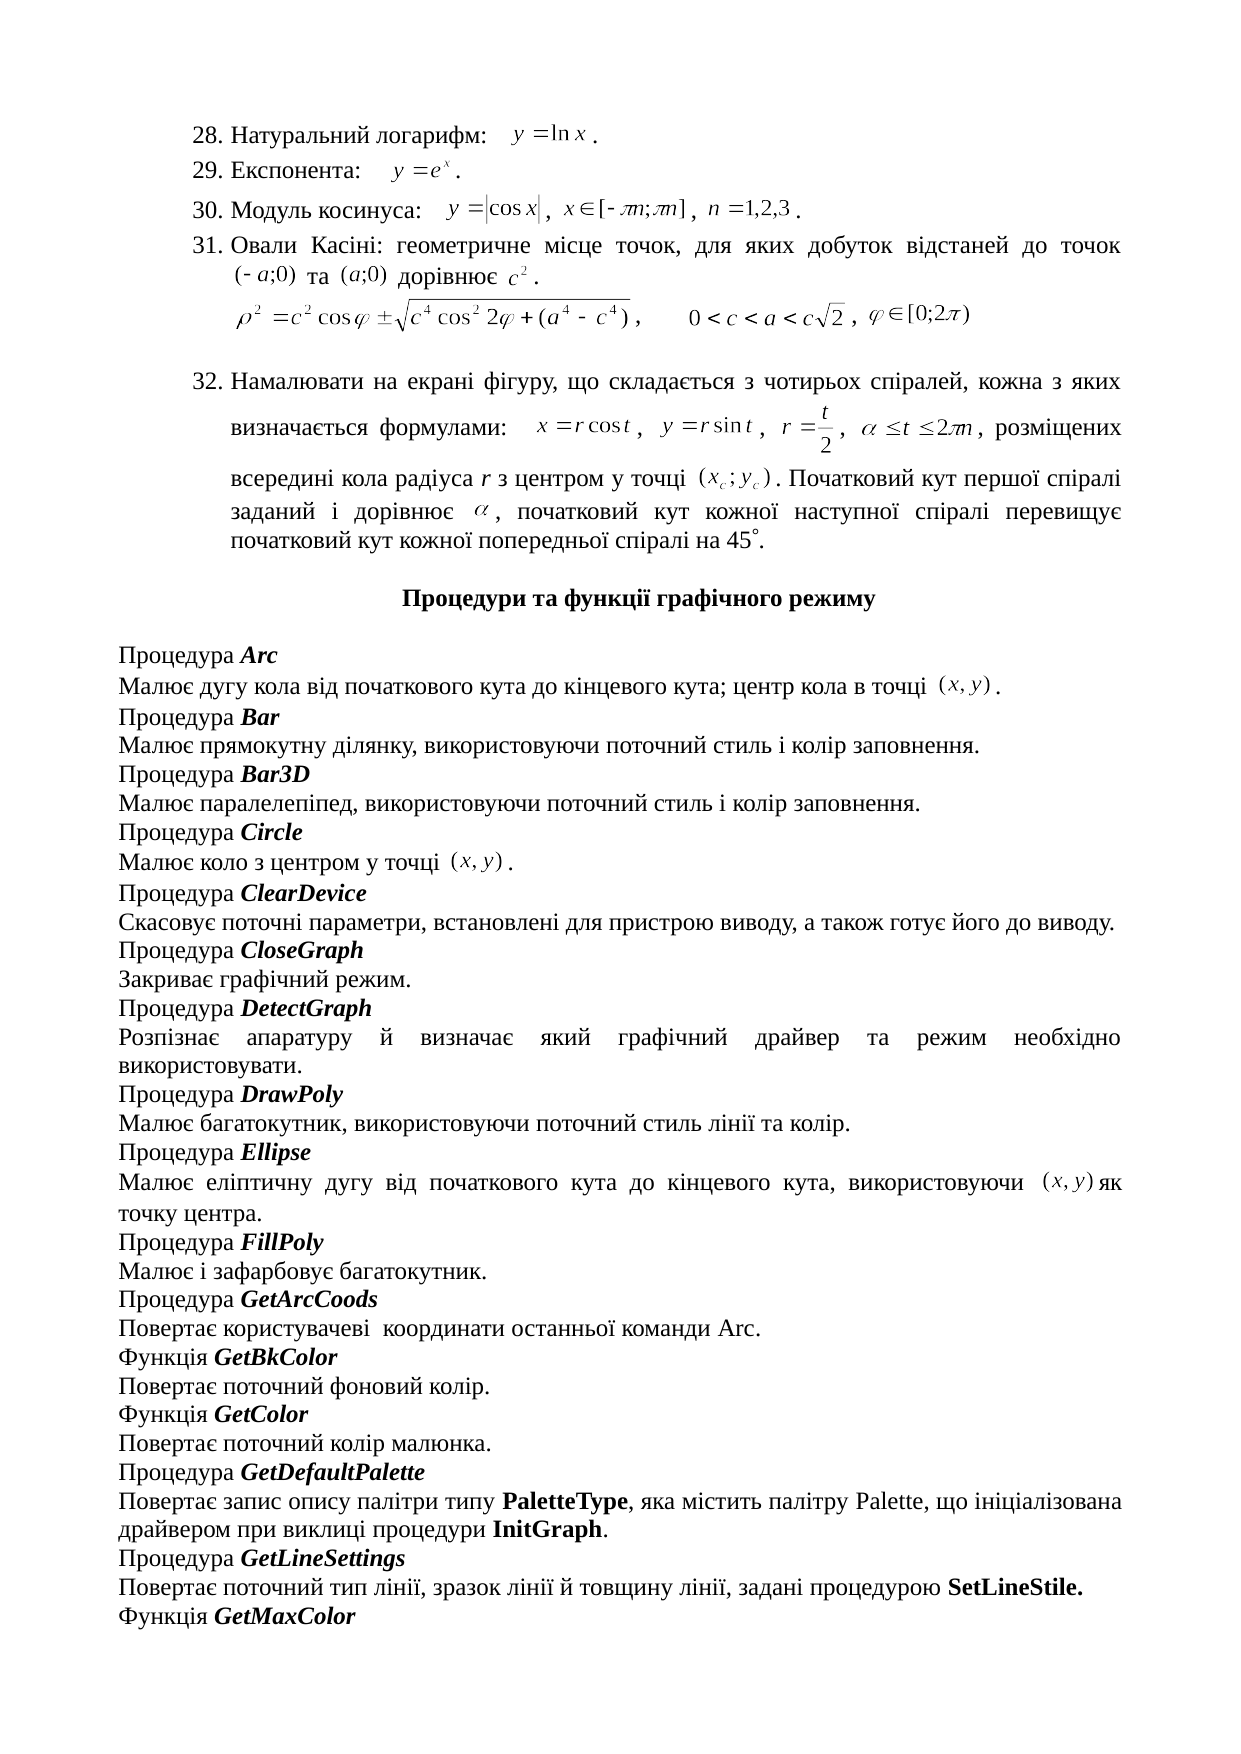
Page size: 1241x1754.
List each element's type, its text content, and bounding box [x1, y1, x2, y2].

text Повертає поточний тип лінії, зразок лінії й товщину лінії, задані процедурою SetLineStile. [118, 1572, 1122, 1601]
text Малює еліптичну дугу від початкового кута до кінцевого кута, використовуючи як точку центра. [118, 1166, 1122, 1227]
text Процедура GetLineSettings [118, 1543, 1122, 1572]
text Процедура GetDefaultPalette [118, 1457, 1122, 1486]
text Процедура ClearDevice [118, 878, 1122, 907]
text Функція GetColor [118, 1399, 1122, 1428]
text , , [230, 292, 1122, 337]
text Процедура Ellipse [118, 1137, 1122, 1166]
list Натуральний логарифм: . [192, 118, 1122, 151]
text Процедура Circle [118, 817, 1122, 845]
text Малює прямокутну ділянку, використовуючи поточний стиль і колір заповнення. [118, 730, 1122, 759]
text Повертає поточний колір малюнка. [118, 1428, 1122, 1457]
list Модуль косинуса: , , . [192, 188, 1122, 231]
text Малює коло з центром у точці . [118, 845, 1122, 878]
text Процедура FillPoly [118, 1227, 1122, 1256]
text Повертає поточний фоновий колір. [118, 1371, 1122, 1399]
list Експонента: . [192, 151, 1122, 188]
text Процедура DetectGraph [118, 993, 1122, 1022]
text Розпізнає апаратуру й визначає який графічний драйвер та режим необхідно використовувати. [118, 1022, 1122, 1079]
text Малює багатокутник, використовуючи поточний стиль лінії та колір. [118, 1108, 1122, 1137]
text Малює паралелепіпед, використовуючи поточний стиль і колір заповнення. [118, 788, 1122, 817]
text Повертає запис опису палітри типу PaletteType, яка містить палітру Palette, що ініціалізована драйвером при виклиці процедури InitGraph. [118, 1486, 1122, 1543]
text Процедура DrawPoly [118, 1079, 1122, 1108]
subtitle Процедури та функції графічного режиму [99, 583, 1122, 611]
text Повертає користувачеві координати останньої команди Arc. [118, 1313, 1122, 1342]
text Функція GetBkColor [118, 1342, 1122, 1371]
text Процедура GetArcCoods [118, 1284, 1122, 1313]
text Функція GetMaxColor [118, 1601, 1122, 1629]
text Процедура Bar3D [118, 759, 1122, 788]
text Процедура Arc [118, 640, 1122, 669]
text Закриває графічний режим. [118, 964, 1122, 993]
text Малює і зафарбовує багатокутник. [118, 1256, 1122, 1284]
text Процедура Bar [118, 702, 1122, 730]
list Овали Касіні: геометричне місце точок, для яких добуток відстаней до точок та дорівнює . [192, 231, 1122, 292]
text Процедура CloseGraph [118, 936, 1122, 964]
text Малює дугу кола від початкового кута до кінцевого кута; центр кола в точці . [118, 669, 1122, 702]
list Намалювати на екрані фігуру, що складається з чотирьох спіралей, кожна з яких визначається формулами: , , , , розміщених всередині кола радіуса r з центром у точці . Початковий кут першої спіралі заданий і дорівнює , початковий кут кожної наступної спіралі перевищує початковий кут кожної попередньої спіралі на 45°. [192, 366, 1122, 554]
text Скасовує поточні параметри, встановлені для пристрою виводу, а також готує його до виводу. [118, 907, 1122, 936]
